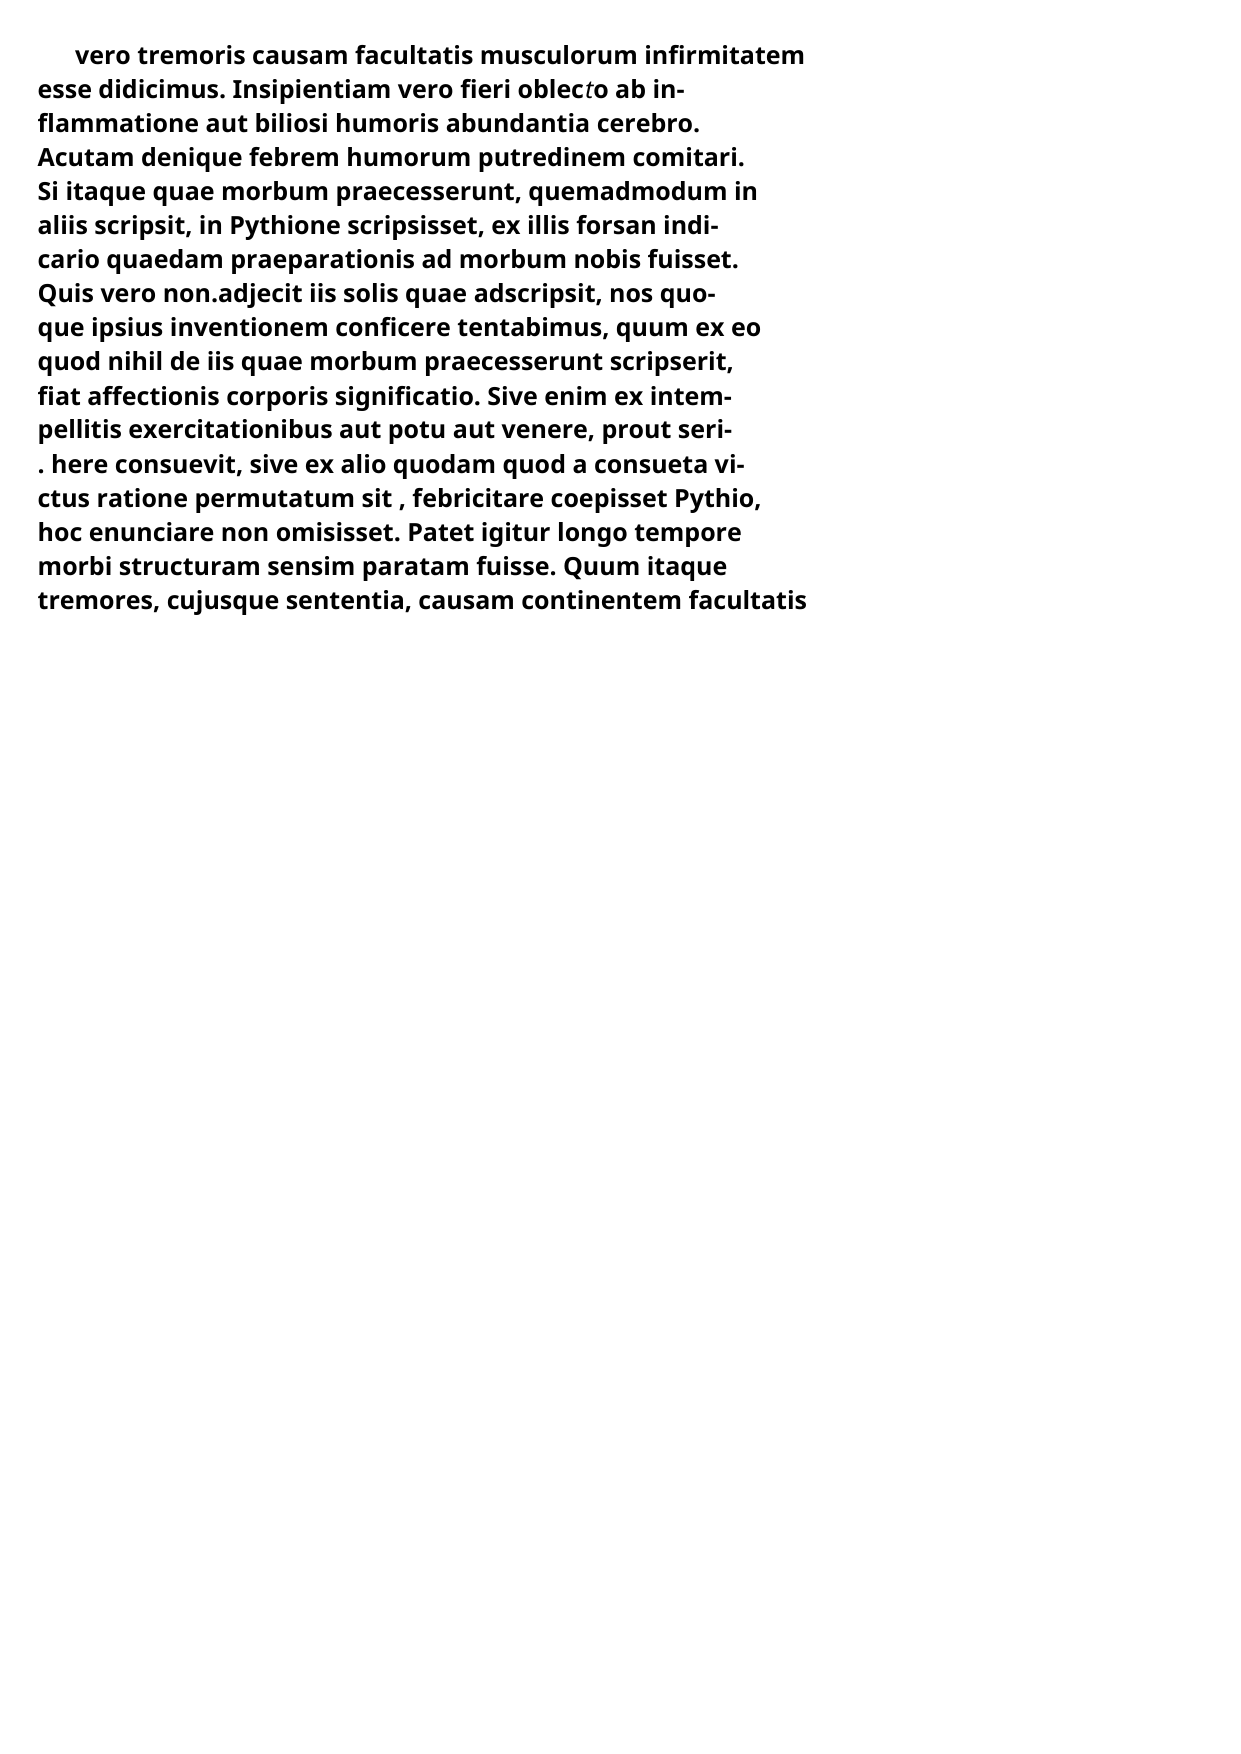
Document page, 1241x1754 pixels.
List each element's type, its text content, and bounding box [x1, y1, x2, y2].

text vero tremoris causam facultatis musculorum infirmitatem esse didicimus. Insipientiam vero fieri oblecto ab in- flammatione aut biliosi humoris abundantia cerebro. Acutam denique febrem humorum putredinem comitari. Si itaque quae morbum praecesserunt, quemadmodum in aliis scripsit, in Pythione scripsisset, ex illis forsan indi- cario quaedam praeparationis ad morbum nobis fuisset. Quis vero non.adjecit iis solis quae adscripsit, nos quo- que ipsius inventionem conficere tentabimus, quum ex eo quod nihil de iis quae morbum praecesserunt scripserit, fiat affectionis corporis significatio. Sive enim ex intem- pellitis exercitationibus aut potu aut venere, prout seri- . here consuevit, sive ex alio quodam quod a consueta vi- ctus ratione permutatum sit , febricitare coepisset Pythio, hoc enunciare non omisisset. Patet igitur longo tempore morbi structuram sensim paratam fuisse. Quum itaque tremores, cujusque sententia, causam continentem facultatis [37, 37, 1203, 617]
